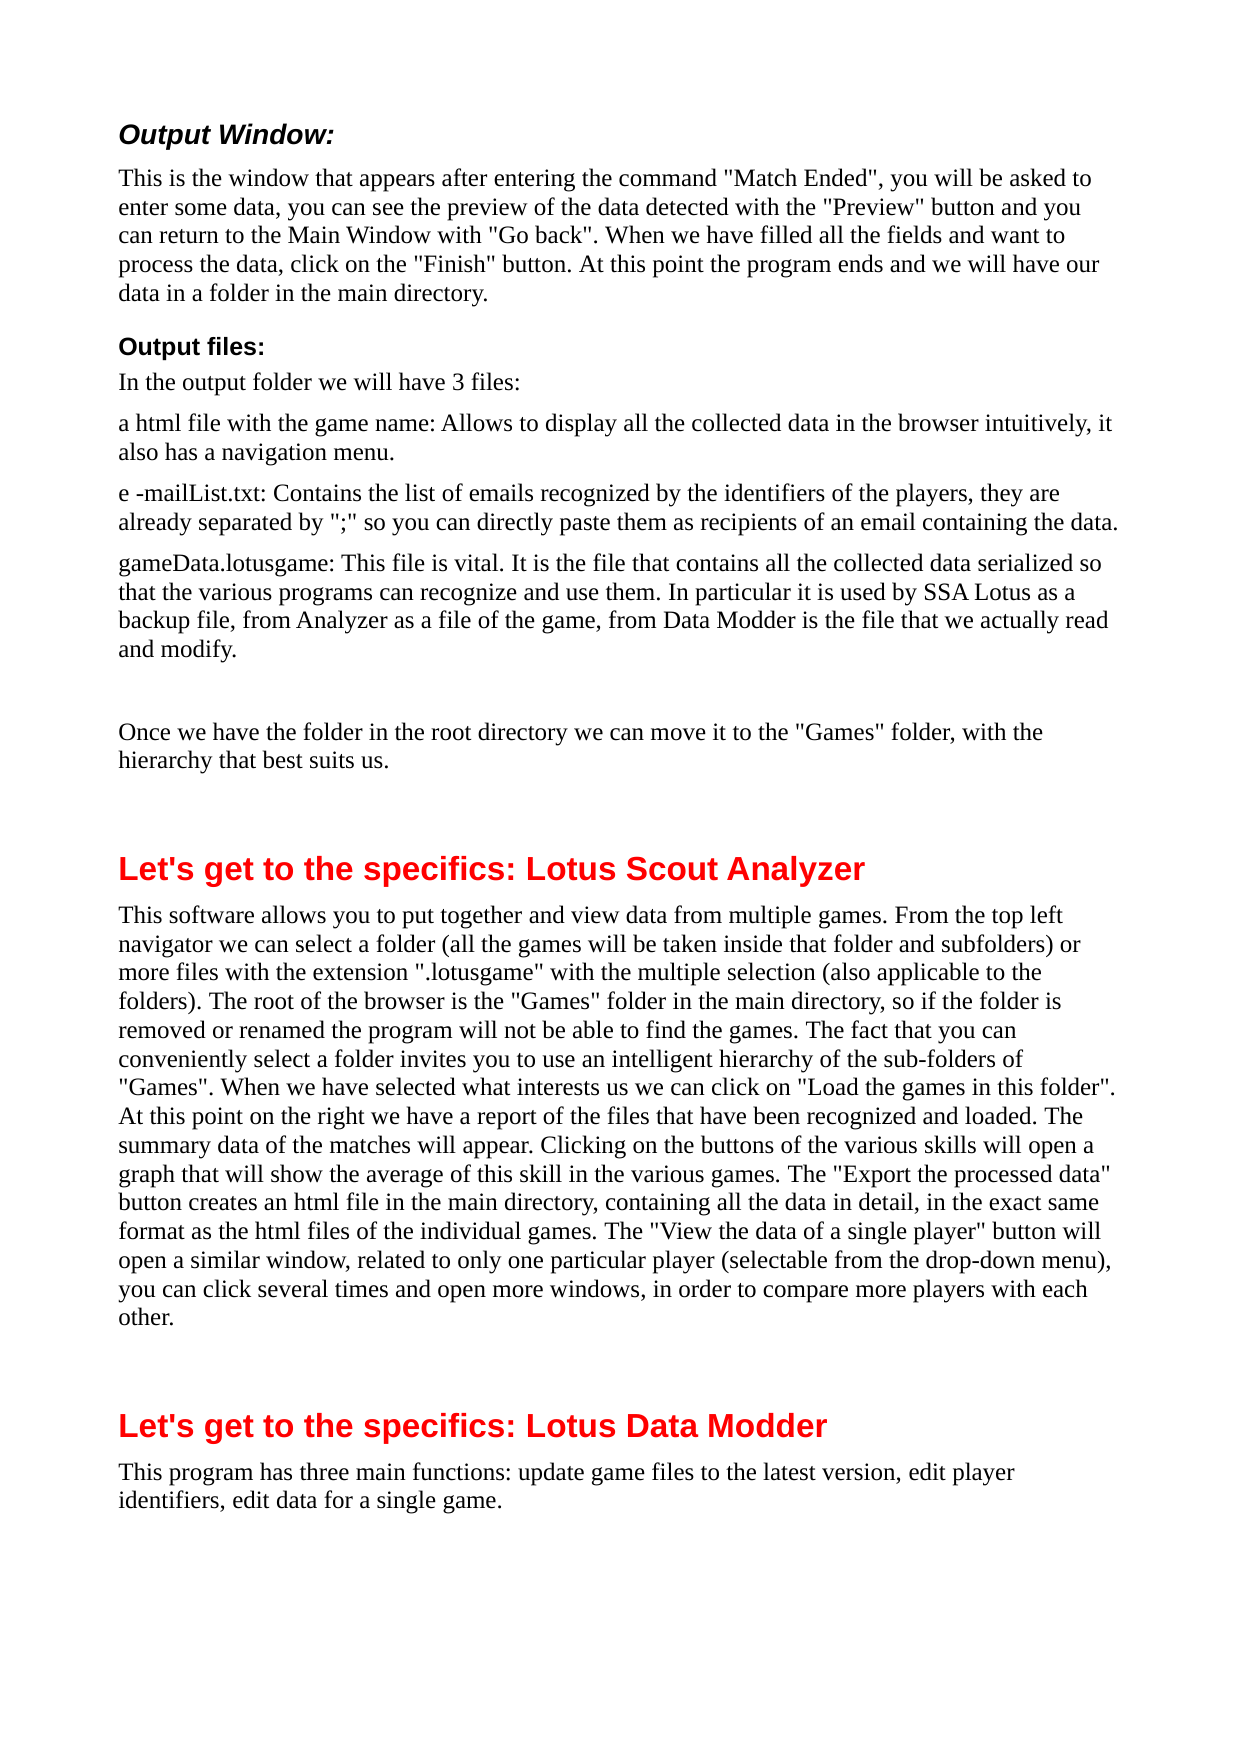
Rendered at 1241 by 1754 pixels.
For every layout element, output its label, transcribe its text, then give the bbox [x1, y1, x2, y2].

text This program has three main functions: update game files to the latest version, edit player identifiers, edit data for a single game. [118, 1457, 1122, 1514]
text gameData.lotusgame: This file is vital. It is the file that contains all the collected data serialized so that the various programs can recognize and use them. In particular it is used by SSA Lotus as a backup file, from Analyzer as a file of the game, from Data Modder is the file that we actually read and modify. [118, 548, 1122, 663]
text Let's get to the specifics: Lotus Scout Analyzer [118, 849, 1122, 887]
text Output files: [118, 332, 1122, 361]
text Once we have the folder in the root directory we can move it to the "Games" folder, with the hierarchy that best suits us. [118, 717, 1122, 774]
text In the output folder we will have 3 files: [118, 367, 1122, 396]
text Let's get to the specifics: Lotus Data Modder [118, 1406, 1122, 1444]
text Output Window: [118, 118, 1122, 151]
text a html file with the game name: Allows to display all the collected data in the browser intuitively, it also has a navigation menu. [118, 408, 1122, 466]
text This is the window that appears after entering the command "Match Ended", you will be asked to enter some data, you can see the preview of the data detected with the "Preview" button and you can return to the Main Window with "Go back". When we have filled all the fields and want to process the data, click on the "Finish" button. At this point the program ends and we will have our data in a folder in the main directory. [118, 163, 1122, 307]
text This software allows you to put together and view data from multiple games. From the top left navigator we can select a folder (all the games will be taken inside that folder and subfolders) or more files with the extension ".lotusgame" with the multiple selection (also applicable to the folders). The root of the browser is the "Games" folder in the main directory, so if the folder is removed or renamed the program will not be able to find the games. The fact that you can conveniently select a folder invites you to use an intelligent hierarchy of the sub-folders of "Games". When we have selected what interests us we can click on "Load the games in this folder". At this point on the right we have a report of the files that have been recognized and loaded. The summary data of the matches will appear. Clicking on the buttons of the various skills will open a graph that will show the average of this skill in the various games. The "Export the processed data" button creates an html file in the main directory, containing all the data in detail, in the exact same format as the html files of the individual games. The "View the data of a single player" button will open a similar window, related to only one particular player (selectable from the drop-down menu), you can click several times and open more windows, in order to compare more players with each other. [118, 900, 1122, 1331]
text e -mailList.txt: Contains the list of emails recognized by the identifiers of the players, they are already separated by ";" so you can directly paste them as recipients of an email containing the data. [118, 478, 1122, 536]
